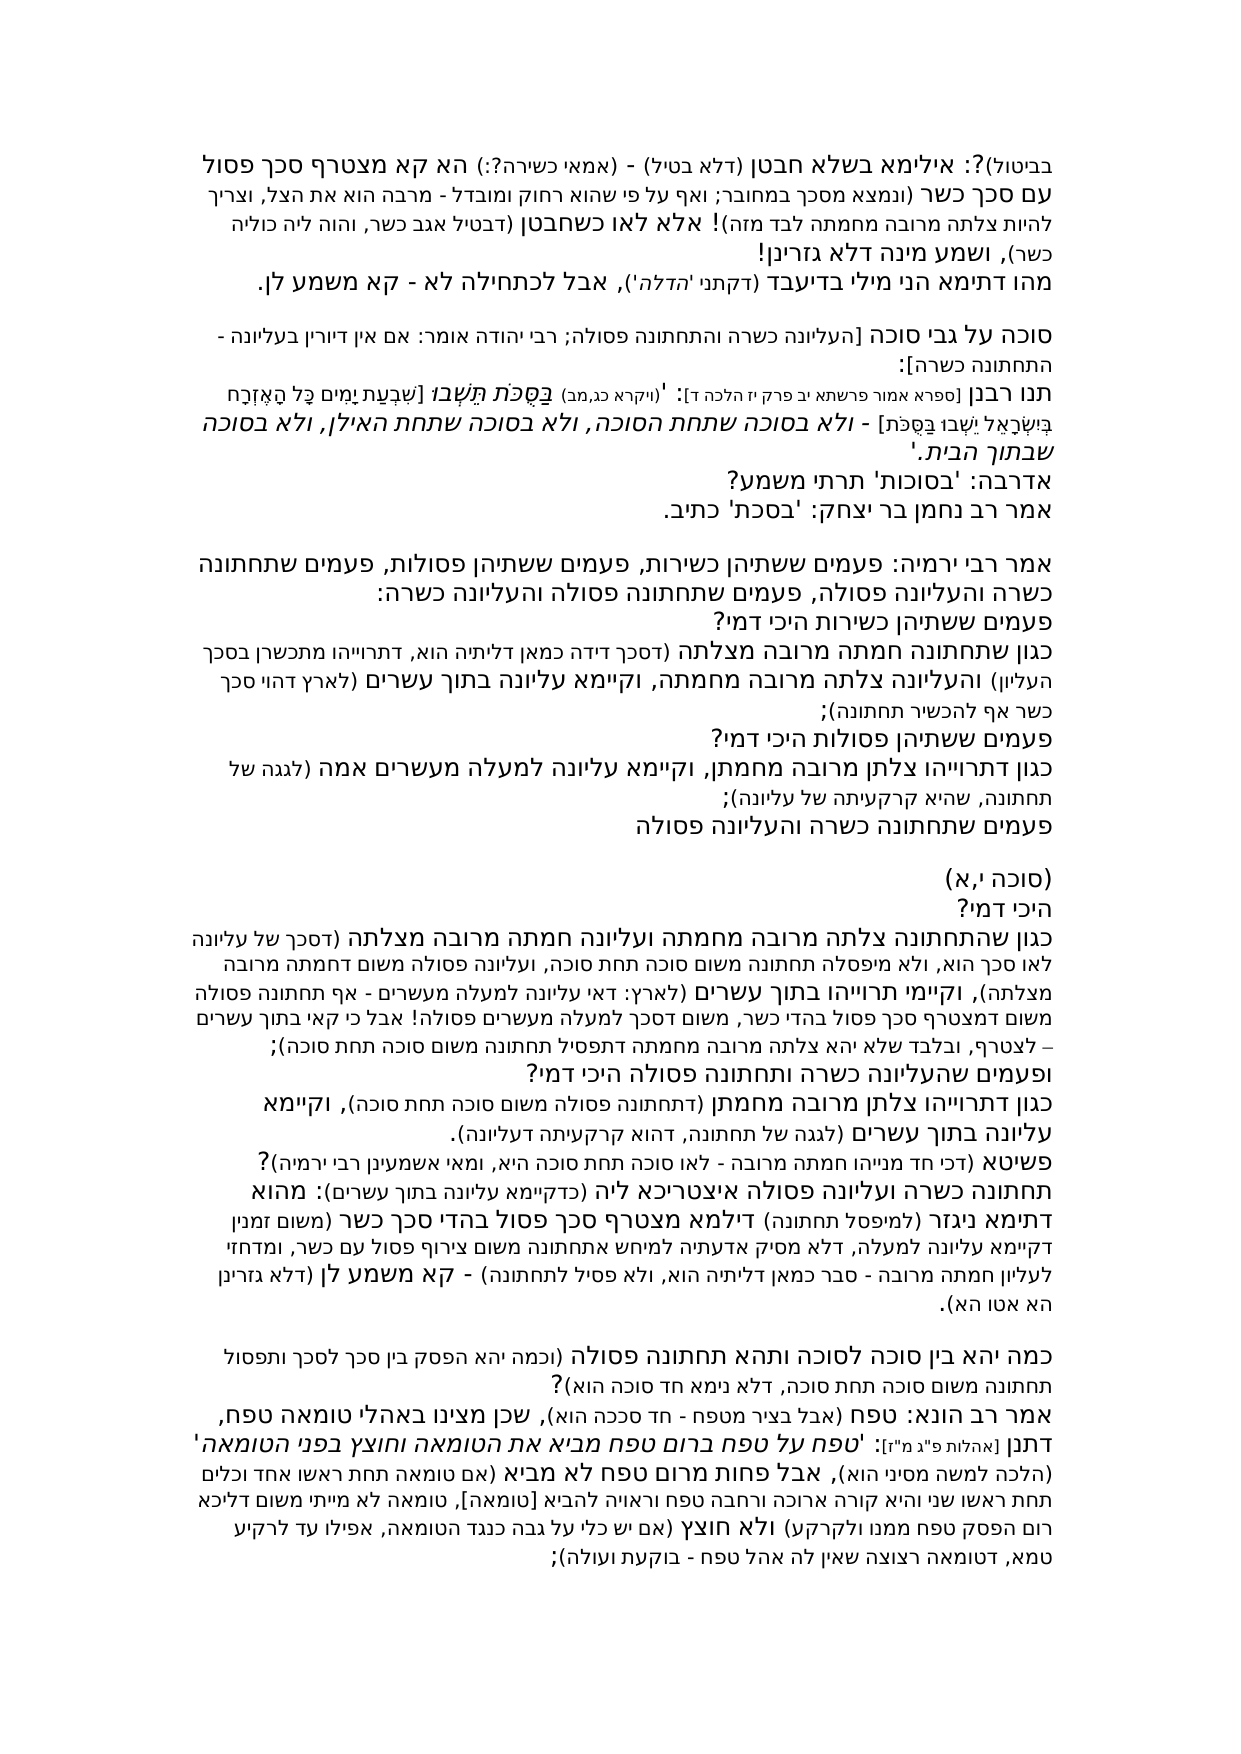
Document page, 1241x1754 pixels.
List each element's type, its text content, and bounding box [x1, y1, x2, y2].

text ופעמים שהעליונה כשרה ותחתונה פסולה היכי דמי? [187, 1059, 1053, 1088]
text כגון שתחתונה חמתה מרובה מצלתה (דסכך דידה כמאן דליתיה הוא, דתרוייהו מתכשרן בסכך העליון) והעליונה צלתה מרובה מחמתה, וקיימא עליונה בתוך עשרים (לארץ דהוי סכך כשר אף להכשיר תחתונה); [187, 636, 1053, 724]
text בביטול)?: אילימא בשלא חבטן (דלא בטיל) - (אמאי כשירה?:) הא קא מצטרף סכך פסול עם סכך כשר (ונמצא מסכך במחובר; ואף על פי שהוא רחוק ומובדל - מרבה הוא את הצל, וצריך להיות צלתה מרובה מחמתה לבד מזה)! אלא לאו כשחבטן (דבטיל אגב כשר, והוה ליה כוליה כשר), ושמע מינה דלא גזרינן! [187, 150, 1053, 267]
text כמה יהא בין סוכה לסוכה ותהא תחתונה פסולה (וכמה יהא הפסק בין סכך לסכך ותפסול תחתונה משום סוכה תחת סוכה, דלא נימא חד סוכה הוא)? [187, 1341, 1053, 1400]
text מהו דתימא הני מילי בדיעבד (דקתני 'הדלה'), אבל לכתחילה לא - קא משמע לן. [187, 267, 1053, 296]
text פעמים ששתיהן פסולות היכי דמי? [187, 724, 1053, 753]
text אדרבה: 'בסוכות' תרתי משמע? [187, 466, 1053, 496]
text פעמים ששתיהן כשירות היכי דמי? [187, 607, 1053, 636]
text פעמים שתחתונה כשרה והעליונה פסולה [187, 811, 1053, 841]
text אמר רב הונא: טפח (אבל בציר מטפח - חד סככה הוא), שכן מצינו באהלי טומאה טפח, דתנן [אהלות פ"ג מ"ז]: 'טפח על טפח ברום טפח מביא את הטומאה וחוצץ בפני הטומאה' (הלכה למשה מסיני הוא), אבל פחות מרום טפח לא מביא (אם טומאה תחת ראשו אחד וכלים תחת ראשו שני והיא קורה ארוכה ורחבה טפח וראויה להביא [טומאה], טומאה לא מייתי משום דליכא רום הפסק טפח ממנו ולקרקע) ולא חוצץ (אם יש כלי על גבה כנגד הטומאה, אפילו עד לרקיע טמא, דטומאה רצוצה שאין לה אהל טפח - בוקעת ועולה); [187, 1400, 1053, 1570]
text תנו רבנן [ספרא אמור פרשתא יב פרק יז הלכה ד]: '(ויקרא כג,מב) בַּסֻּכֹּת תֵּשְׁבוּ [שִׁבְעַת יָמִים כָּל הָאֶזְרָח בְּיִשְׂרָאֵל יֵשְׁבוּ בַּסֻּכֹּת] - ולא בסוכה שתחת הסוכה, ולא בסוכה שתחת האילן, ולא בסוכה שבתוך הבית.' [187, 379, 1053, 466]
text (סוכה י,א) [187, 865, 1053, 894]
text סוכה על גבי סוכה [העליונה כשרה והתחתונה פסולה; רבי יהודה אומר: אם אין דיורין בעליונה - התחתונה כשרה]: [187, 320, 1053, 379]
text פשיטא (דכי חד מנייהו חמתה מרובה - לאו סוכה תחת סוכה היא, ומאי אשמעינן רבי ירמיה)? [187, 1147, 1053, 1176]
text כגון שהתחתונה צלתה מרובה מחמתה ועליונה חמתה מרובה מצלתה (דסכך של עליונה לאו סכך הוא, ולא מיפסלה תחתונה משום סוכה תחת סוכה, ועליונה פסולה משום דחמתה מרובה מצלתה), וקיימי תרוייהו בתוך עשרים (לארץ: דאי עליונה למעלה מעשרים - אף תחתונה פסולה משום דמצטרף סכך פסול בהדי כשר, משום דסכך למעלה מעשרים פסולה! אבל כי קאי בתוך עשרים – לצטרף, ובלבד שלא יהא צלתה מרובה מחמתה דתפסיל תחתונה משום סוכה תחת סוכה); [187, 923, 1053, 1059]
text כגון דתרוייהו צלתן מרובה מחמתן, וקיימא עליונה למעלה מעשרים אמה (לגגה של תחתונה, שהיא קרקעיתה של עליונה); [187, 753, 1053, 811]
text אמר רב נחמן בר יצחק: 'בסכת' כתיב. [187, 496, 1053, 525]
text היכי דמי? [187, 894, 1053, 923]
text אמר רבי ירמיה: פעמים ששתיהן כשירות, פעמים ששתיהן פסולות, פעמים שתחתונה כשרה והעליונה פסולה, פעמים שתחתונה פסולה והעליונה כשרה: [187, 549, 1053, 607]
text כגון דתרוייהו צלתן מרובה מחמתן (דתחתונה פסולה משום סוכה תחת סוכה), וקיימא עליונה בתוך עשרים (לגגה של תחתונה, דהוא קרקעיתה דעליונה). [187, 1088, 1053, 1147]
text תחתונה כשרה ועליונה פסולה איצטריכא ליה (כדקיימא עליונה בתוך עשרים): מהוא דתימא ניגזר (למיפסל תחתונה) דילמא מצטרף סכך פסול בהדי סכך כשר (משום זמנין דקיימא עליונה למעלה, דלא מסיק אדעתיה למיחש אתחתונה משום צירוף פסול עם כשר, ומדחזי לעליון חמתה מרובה - סבר כמאן דליתיה הוא, ולא פסיל לתחתונה) - קא משמע לן (דלא גזרינן הא אטו הא). [187, 1176, 1053, 1317]
